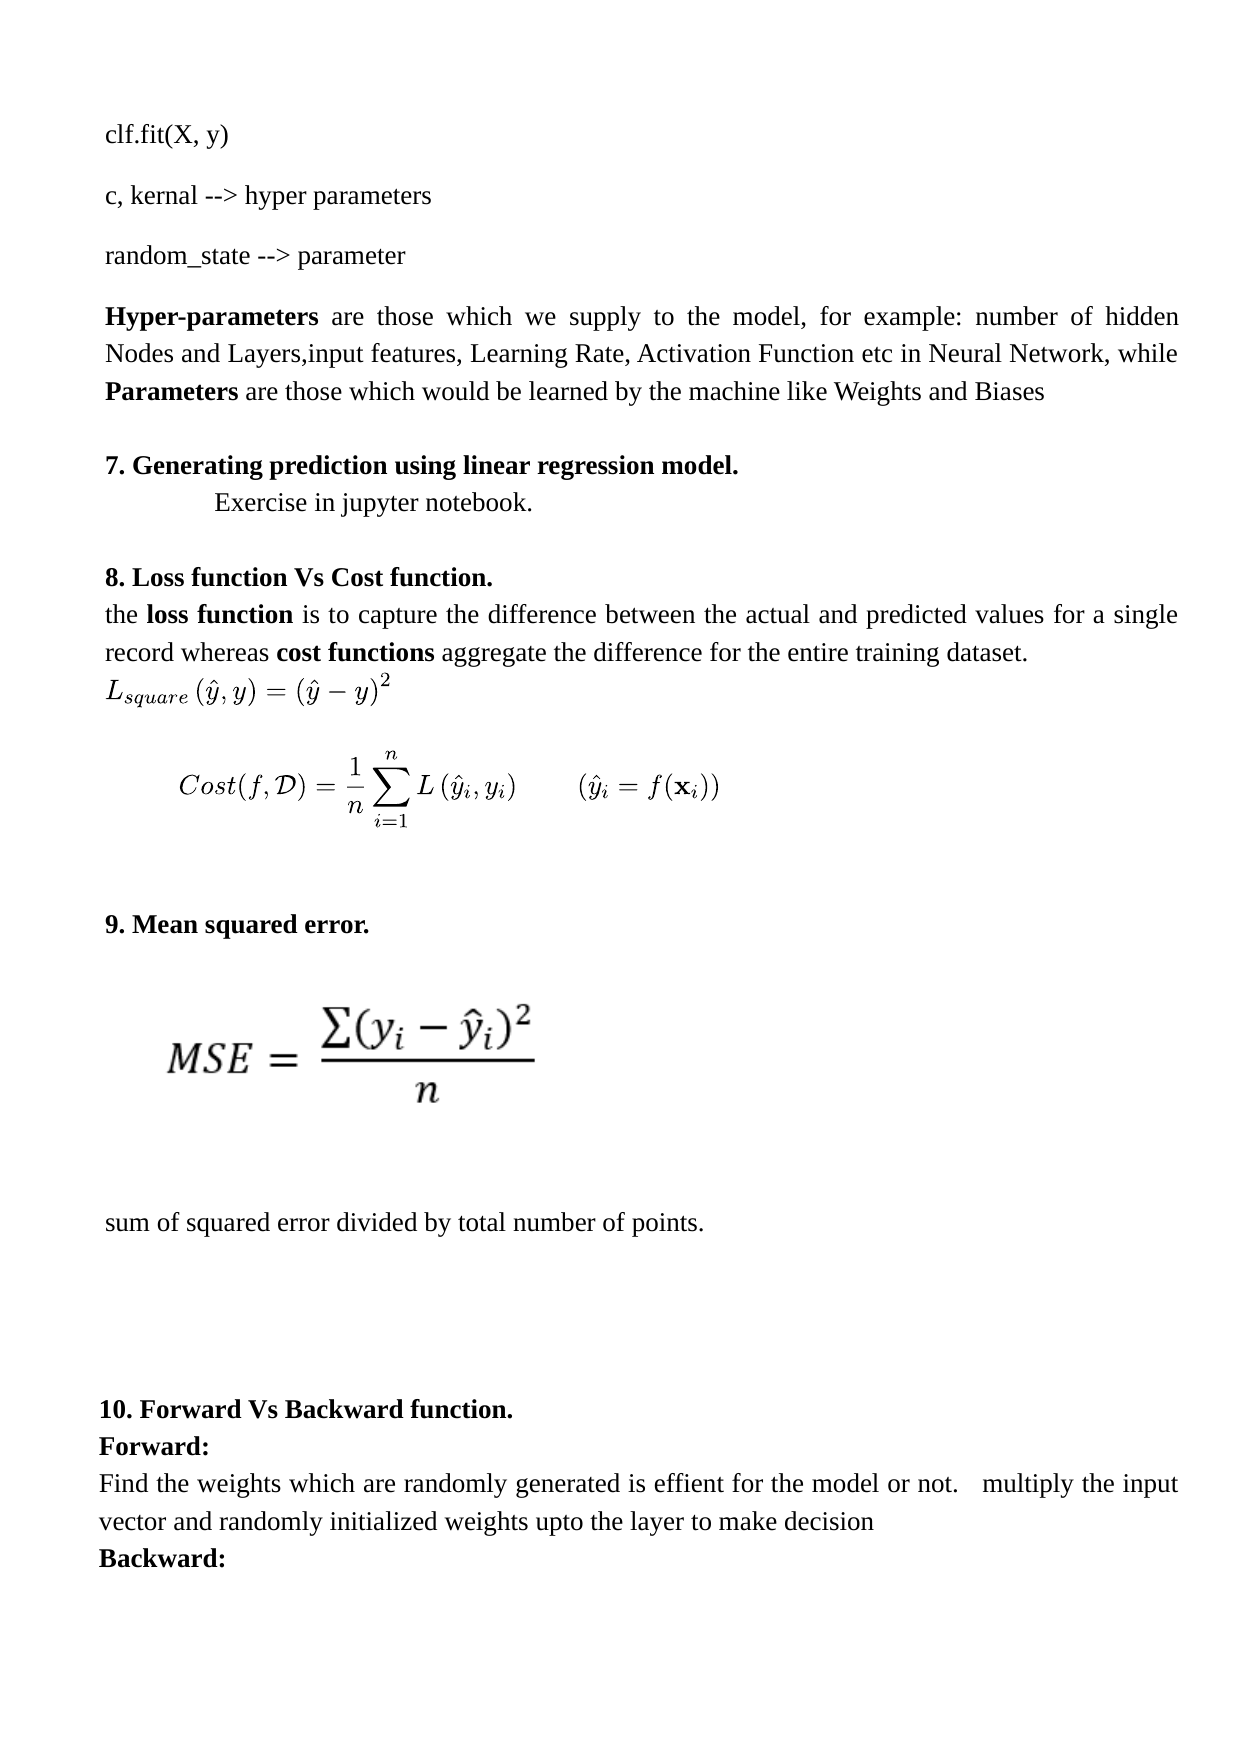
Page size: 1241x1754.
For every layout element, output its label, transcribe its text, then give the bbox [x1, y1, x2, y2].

text sum of squared error divided by total number of points. [105, 1206, 1180, 1237]
list 8. Loss function Vs Cost function. [69, 561, 1180, 592]
list Forward: [63, 1430, 1180, 1461]
list Hyper-parameters are those which we supply to the model, for example: number of hidden Nodes and Layers,input features, Learning Rate, Activation Function etc in Neural Network, while Parameters are those which would be learned by the machine like Weights and Biases [69, 300, 1180, 406]
text c, kernal --> hyper parameters [105, 179, 1180, 210]
list Exercise in jupyter notebook. [177, 486, 1180, 518]
picture [161, 995, 546, 1117]
list the loss function is to capture the difference between the actual and predicted values for a single record whereas cost functions aggregate the difference for the entire training dataset. [69, 598, 1180, 667]
list Backward: [63, 1542, 1180, 1573]
list 9. Mean squared error. [69, 908, 1180, 939]
text random_state --> parameter [105, 239, 1180, 271]
text clf.fit(X, y) [105, 118, 1180, 149]
list 10. Forward Vs Backward function. [63, 1393, 1180, 1424]
list 7. Generating prediction using linear regression model. [69, 449, 1180, 480]
list Find the weights which are randomly generated is effient for the model or not. multiply the input vector and randomly initialized weights upto the layer to make decision [63, 1467, 1180, 1536]
